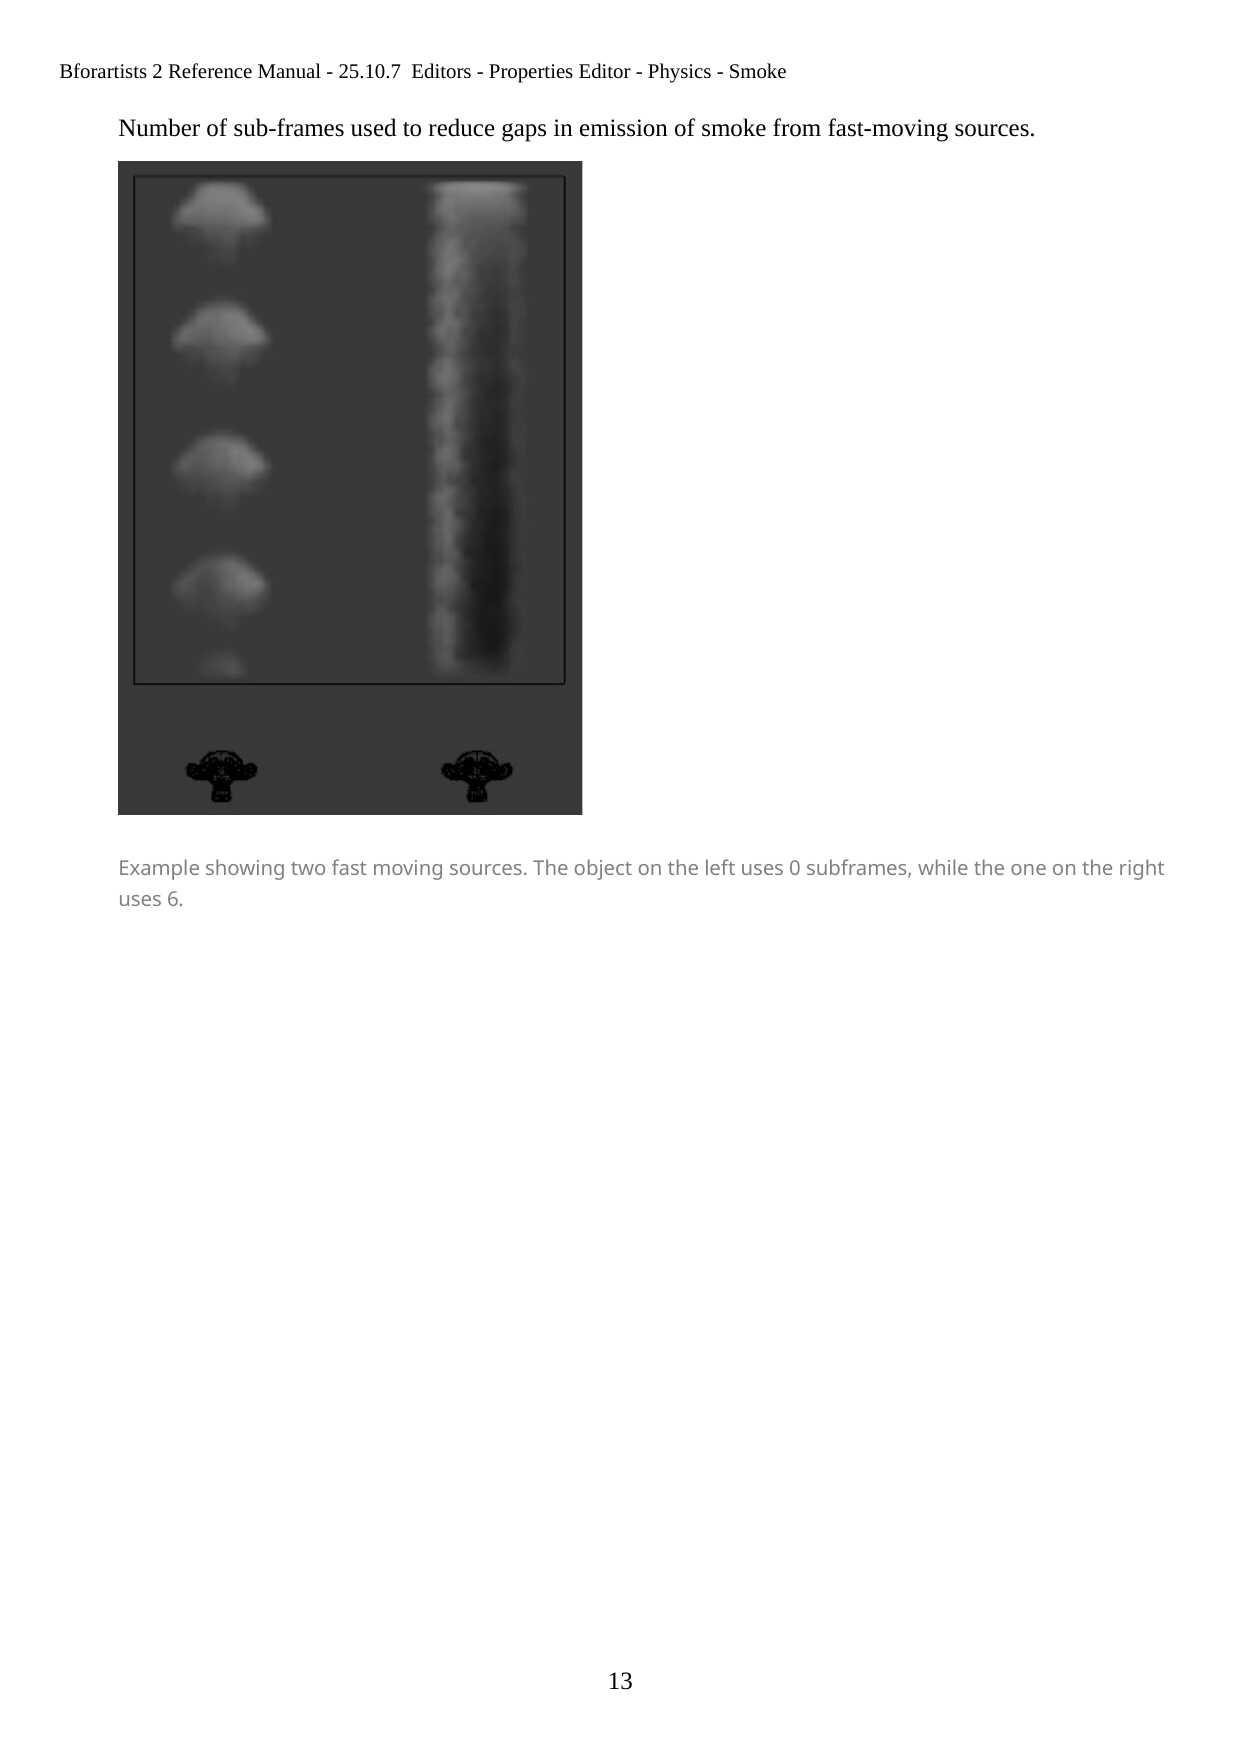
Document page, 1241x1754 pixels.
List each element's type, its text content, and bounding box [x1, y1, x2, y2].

picture [118, 161, 583, 815]
text Number of sub-frames used to reduce gaps in emission of smoke from fast-moving sources. [118, 113, 1181, 141]
text Example showing two fast moving sources. The object on the left uses 0 subframes, while the one on the right uses 6. [118, 850, 1181, 912]
